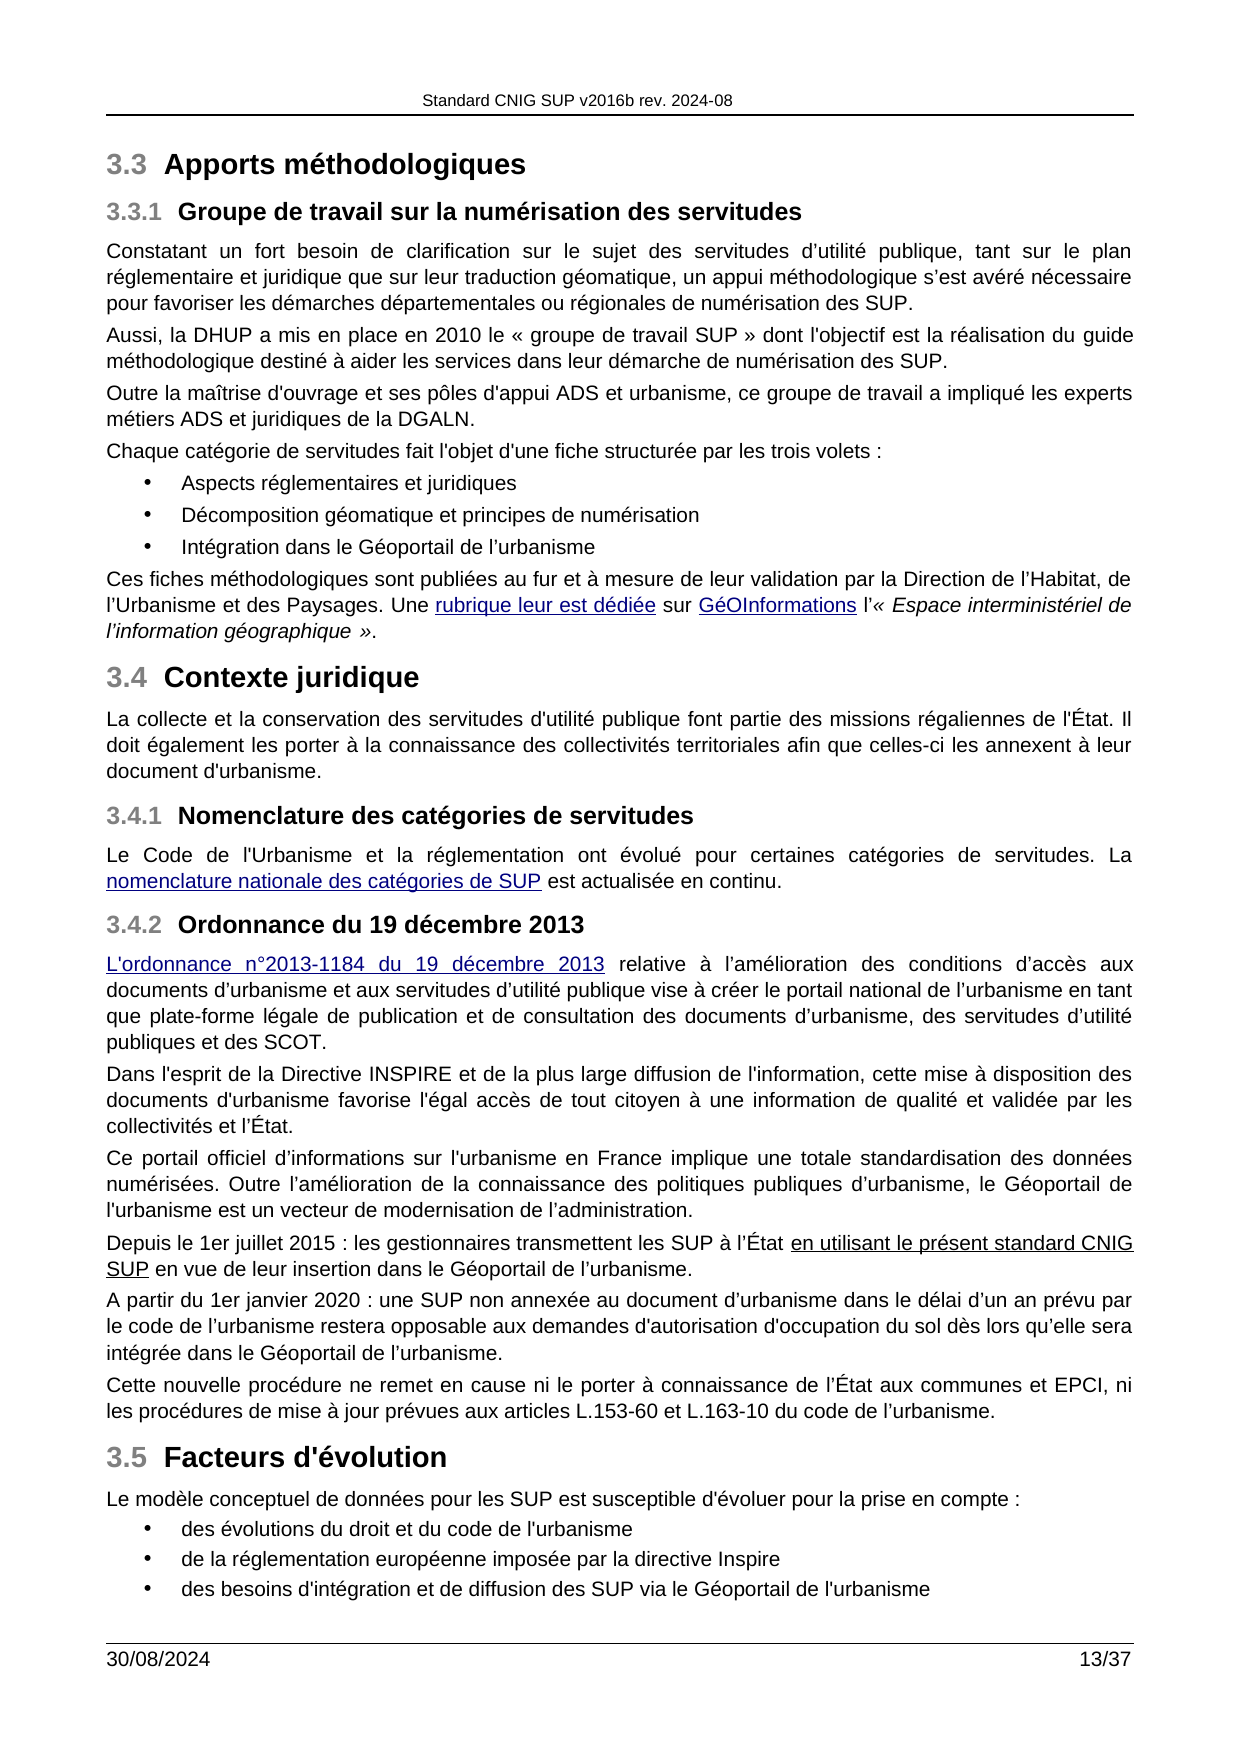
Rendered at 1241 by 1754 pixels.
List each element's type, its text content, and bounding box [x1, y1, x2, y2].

list Décomposition géomatique et principes de numérisation [144, 502, 1134, 528]
text Constatant un fort besoin de clarification sur le sujet des servitudes d’utilité publique, tant sur le plan réglementaire et juridique que sur leur traduction géomatique, un appui méthodologique s’est avéré nécessaire pour favoriser les démarches départementales ou régionales de numérisation des SUP. [106, 238, 1134, 316]
text Aussi, la DHUP a mis en place en 2010 le « groupe de travail SUP » dont l'objectif est la réalisation du guide méthodologique destiné à aider les services dans leur démarche de numérisation des SUP. [106, 322, 1134, 374]
text Dans l'esprit de la Directive INSPIRE et de la plus large diffusion de l'information, cette mise à disposition des documents d'urbanisme favorise l'égal accès de tout citoyen à une information de qualité et validée par les collectivités et l’État. [106, 1061, 1134, 1139]
text Chaque catégorie de servitudes fait l'objet d'une fiche structurée par les trois volets : [106, 438, 1134, 464]
text Ces fiches méthodologiques sont publiées au fur et à mesure de leur validation par la Direction de l’Habitat, de l’Urbanisme et des Paysages. Une rubrique leur est dédiée sur GéOInformations l’« Espace interministériel de l’information géographique ». [106, 566, 1134, 644]
text A partir du 1er janvier 2020 : une SUP non annexée au document d’urbanisme dans le délai d’un an prévu par le code de l’urbanisme restera opposable aux demandes d'autorisation d'occupation du sol dès lors qu’elle sera intégrée dans le Géoportail de l’urbanisme. [106, 1287, 1134, 1365]
list Aspects réglementaires et juridiques [144, 470, 1134, 496]
text Depuis le 1er juillet 2015 : les gestionnaires transmettent les SUP à l’État en utilisant le présent standard CNIG SUP en vue de leur insertion dans le Géoportail de l’urbanisme. [106, 1229, 1134, 1281]
subtitle Ordonnance du 19 décembre 2013 [106, 911, 1134, 939]
list des besoins d'intégration et de diffusion des SUP via le Géoportail de l'urbanisme [144, 1578, 1134, 1601]
subtitle Nomenclature des catégories de servitudes [106, 802, 1134, 829]
subtitle Apports méthodologiques [106, 148, 1134, 180]
subtitle Groupe de travail sur la numérisation des servitudes [106, 198, 1134, 226]
list Intégration dans le Géoportail de l’urbanisme [144, 534, 1134, 560]
text Outre la maîtrise d'ouvrage et ses pôles d'appui ADS et urbanisme, ce groupe de travail a impliqué les experts métiers ADS et juridiques de la DGALN. [106, 380, 1134, 432]
list de la réglementation européenne imposée par la directive Inspire [144, 1547, 1134, 1571]
text Le Code de l'Urbanisme et la réglementation ont évolué pour certaines catégories de servitudes. La nomenclature nationale des catégories de SUP est actualisée en continu. [106, 841, 1134, 893]
text L'ordonnance n°2013-1184 du 19 décembre 2013 relative à l’amélioration des conditions d’accès aux documents d’urbanisme et aux servitudes d’utilité publique vise à créer le portail national de l’urbanisme en tant que plate-forme légale de publication et de consultation des documents d’urbanisme, des servitudes d’utilité publiques et des SCOT. [106, 951, 1134, 1055]
subtitle Facteurs d'évolution [106, 1441, 1134, 1473]
subtitle Contexte juridique [106, 661, 1134, 694]
text La collecte et la conservation des servitudes d'utilité publique font partie des missions régaliennes de l'État. Il doit également les porter à la connaissance des collectivités territoriales afin que celles-ci les annexent à leur document d'urbanisme. [106, 706, 1134, 784]
text Ce portail officiel d’informations sur l'urbanisme en France implique une totale standardisation des données numérisées. Outre l’amélioration de la connaissance des politiques publiques d’urbanisme, le Géoportail de l'urbanisme est un vecteur de modernisation de l’administration. [106, 1145, 1134, 1223]
list des évolutions du droit et du code de l'urbanisme [144, 1517, 1134, 1541]
text Le modèle conceptuel de données pour les SUP est susceptible d'évoluer pour la prise en compte : [106, 1485, 1134, 1511]
text Cette nouvelle procédure ne remet en cause ni le porter à connaissance de l’État aux communes et EPCI, ni les procédures de mise à jour prévues aux articles L.153-60 et L.163-10 du code de l’urbanisme. [106, 1371, 1134, 1423]
